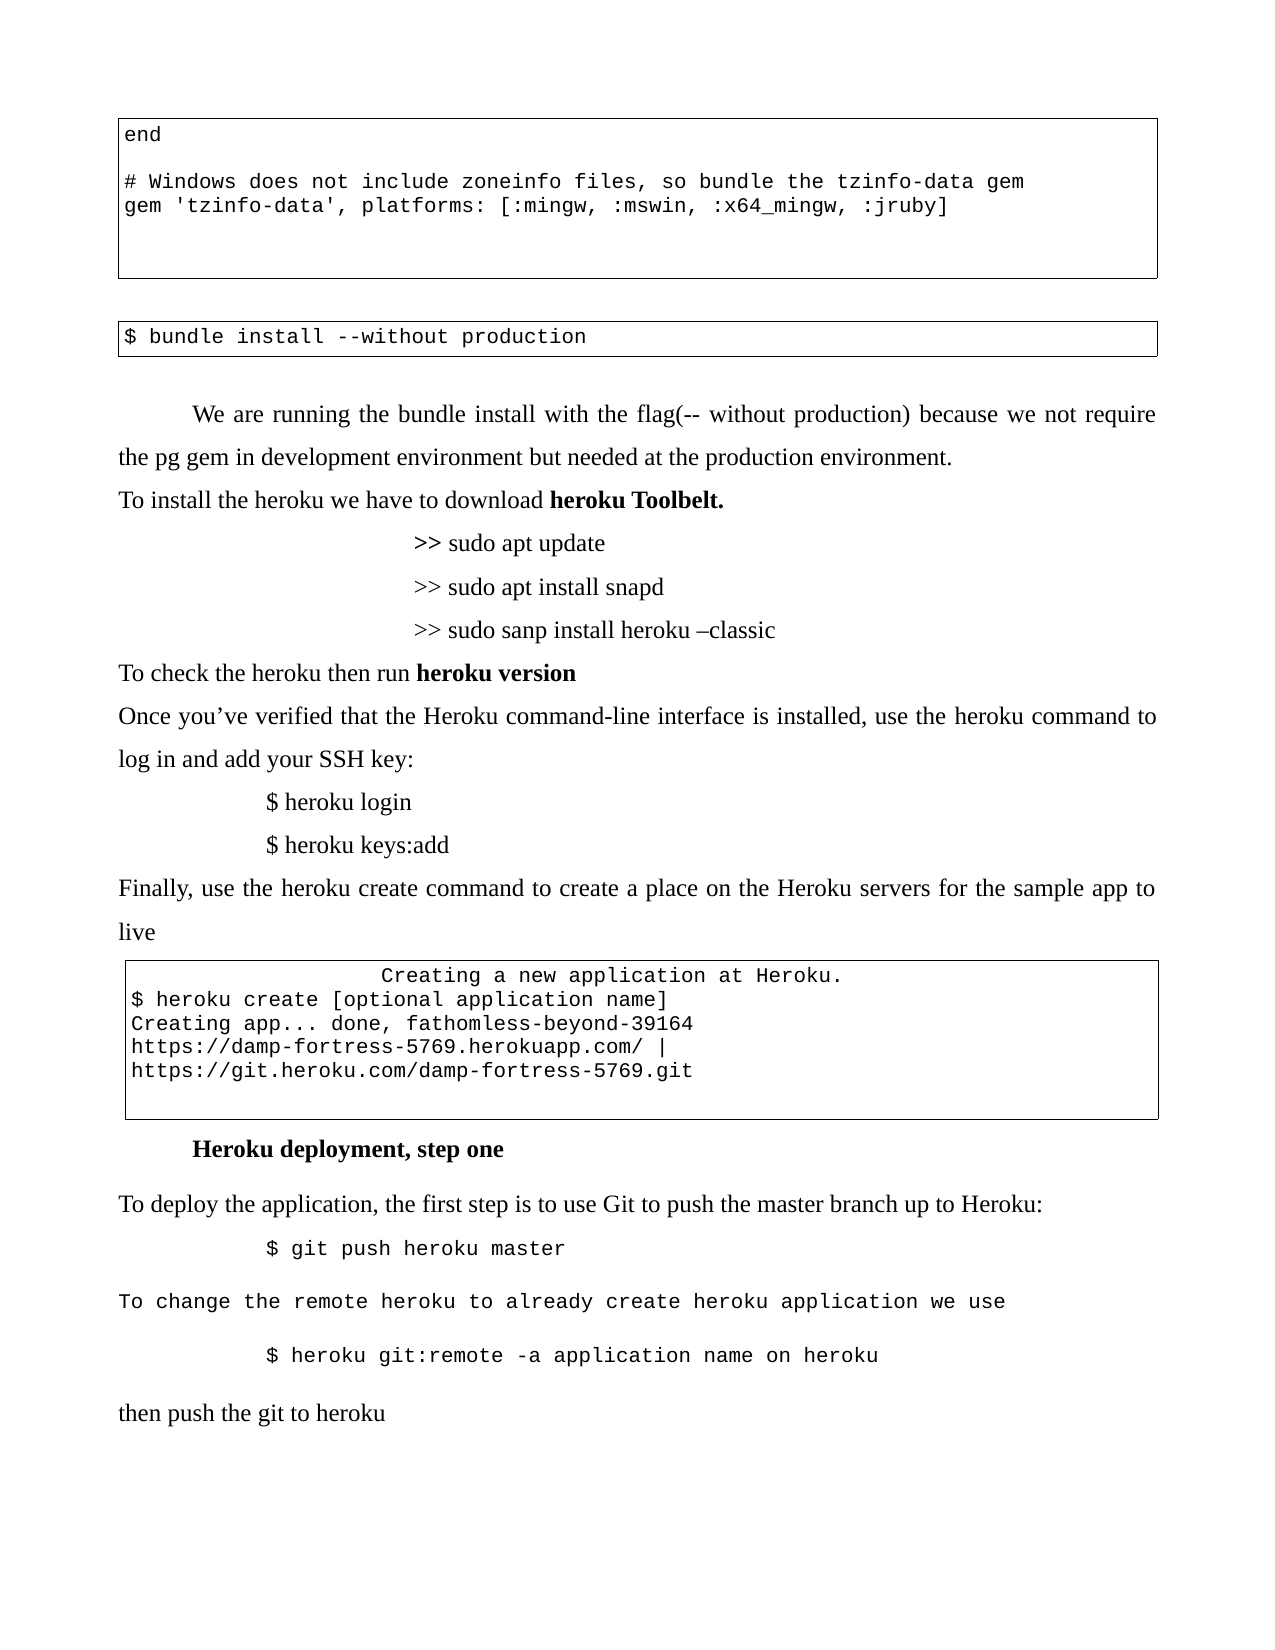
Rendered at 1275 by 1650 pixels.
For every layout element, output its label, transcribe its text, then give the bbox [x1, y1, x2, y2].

table_header end # Windows does not include zoneinfo files, so bundle the tzinfo-data gem gem 'tzinfo-data', platforms: [:mingw, :mswin, :x64_mingw, :jruby] [119, 119, 1157, 277]
text To deploy the application, the first step is to use Git to push the master branch up to Heroku: [118, 1189, 1157, 1218]
text To change the remote heroku to already create heroku application we use [118, 1291, 1157, 1315]
table_header $ bundle install --without production [119, 322, 1157, 356]
text $ heroku keys:add [118, 830, 1157, 859]
text $ heroku git:remote -a application name on heroku [118, 1344, 1157, 1368]
text >> sudo apt update [118, 528, 1157, 557]
text $ git push heroku master [118, 1238, 1157, 1262]
text >> sudo apt install snapd [118, 572, 1157, 600]
text To install the heroku we have to download heroku Toolbelt. [118, 485, 1157, 514]
text >> sudo sanp install heroku –classic [118, 615, 1157, 643]
text We are running the bundle install with the flag(-- without production) because we not require the pg gem in development environment but needed at the production environment. [118, 399, 1157, 471]
subtitle Heroku deployment, step one [118, 1134, 1157, 1162]
text To check the heroku then run heroku version [118, 658, 1157, 687]
text then push the git to heroku [118, 1398, 1157, 1426]
text Once you’ve verified that the Heroku command-line interface is installed, use the heroku command to log in and add your SSH key: [118, 701, 1157, 773]
text $ heroku login [118, 787, 1157, 816]
table_header Creating a new application at Heroku. $ heroku create [optional application name] Creating app... done, fathomless-beyond-39164 https://damp-fortress-5769.herokuapp.com/ | https://git.heroku.com/damp-fortress-5769.git [126, 961, 1158, 1119]
text Finally, use the heroku create command to create a place on the Heroku servers for the sample app to live [118, 873, 1157, 945]
